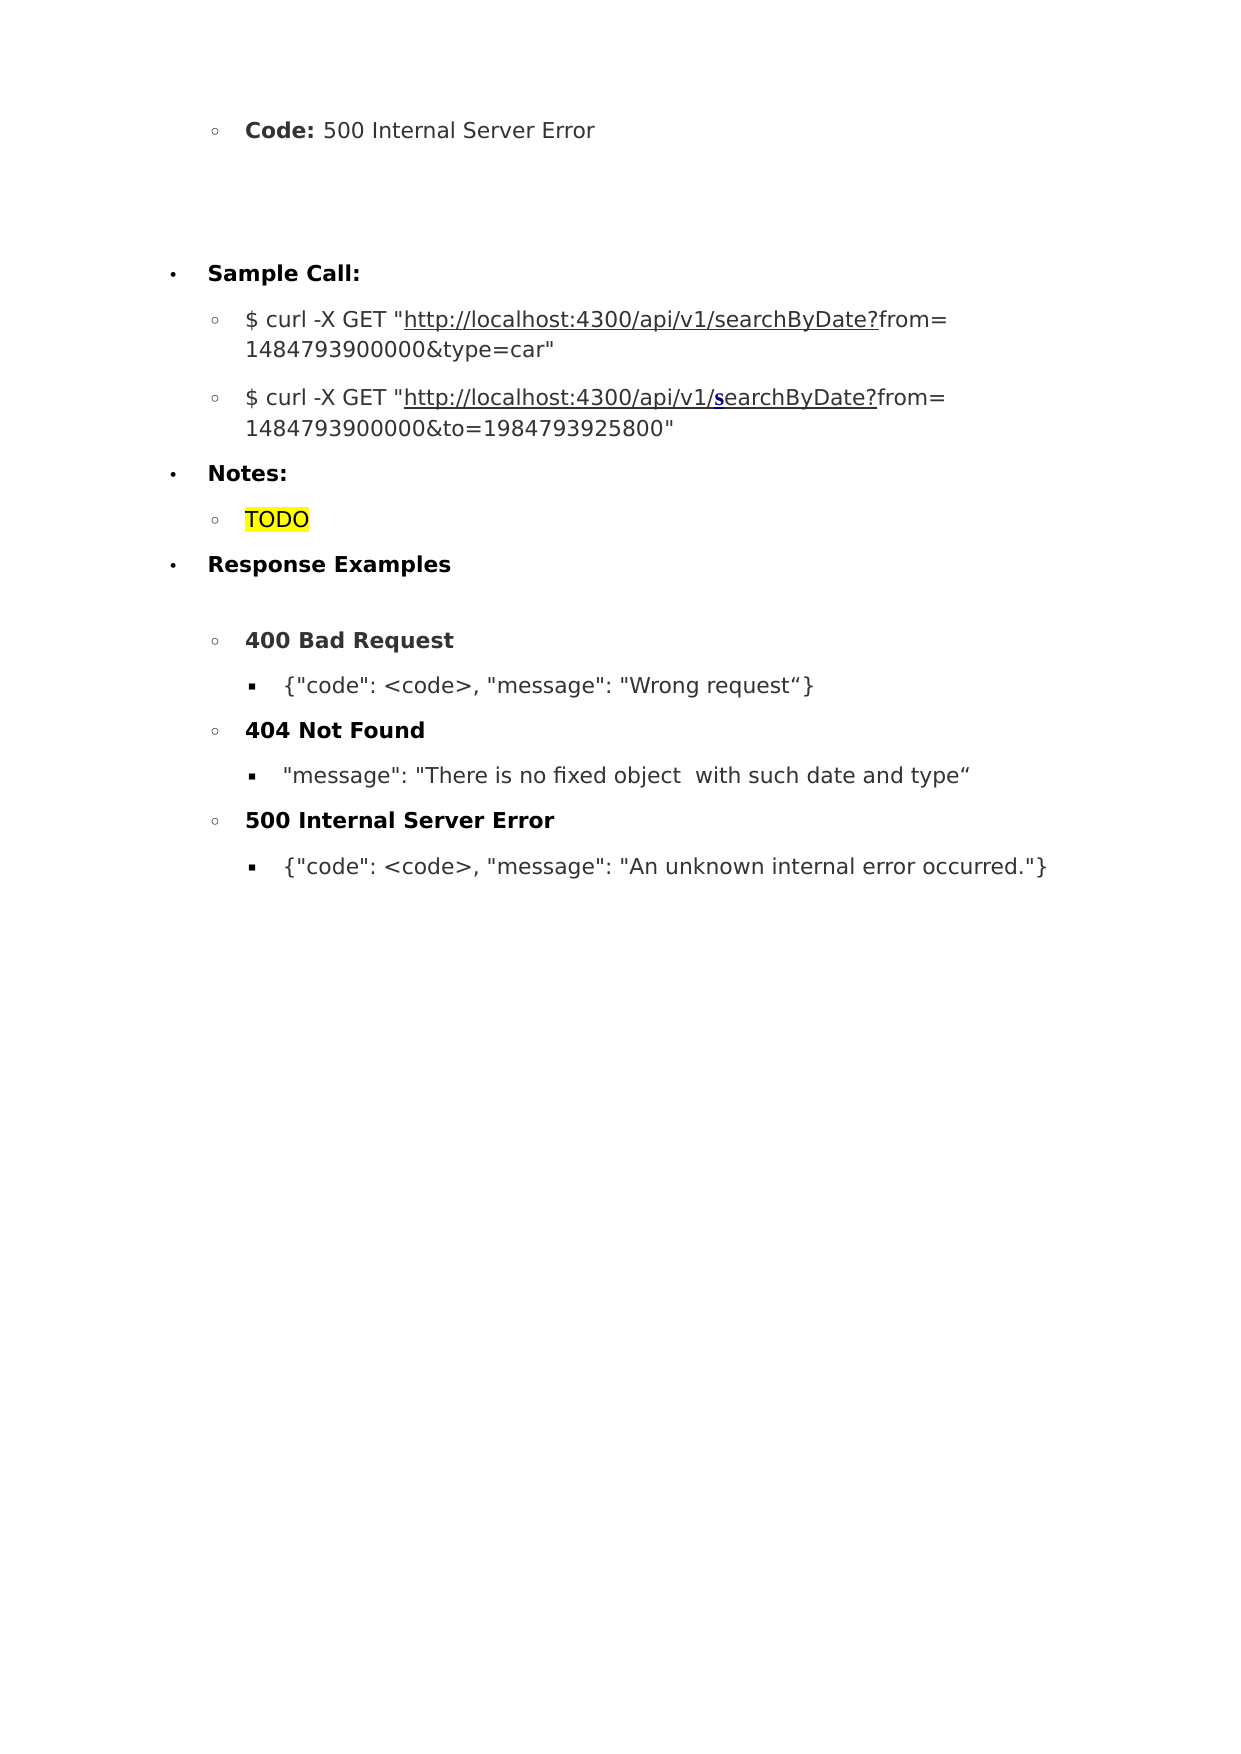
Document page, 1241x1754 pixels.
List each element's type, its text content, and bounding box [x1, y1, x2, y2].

list Code: 500 Internal Server Error [207, 118, 1122, 144]
list Response Examples [170, 552, 1122, 608]
list 404 Not Found [207, 718, 1122, 744]
list $ curl -X GET "http://localhost:4300/api/v1/searchByDate?from= 1484793900000&type=car" [207, 307, 1122, 363]
list $ curl -X GET "http://localhost:4300/api/v1/searchByDate?from= 1484793900000&to=1984793925800" [207, 382, 1122, 442]
list Notes: [170, 462, 1122, 487]
list {"code": <code>, "message": "Wrong request“} [245, 673, 1122, 698]
list TODO [207, 507, 1122, 532]
list Sample Call: [170, 261, 1122, 287]
list {"code": <code>, "message": "An unknown internal error occurred."} [245, 854, 1122, 879]
list 400 Bad Request [207, 628, 1122, 653]
list "message": "There is no fixed object with such date and type“ [245, 763, 1122, 789]
list 500 Internal Server Error [207, 809, 1122, 834]
